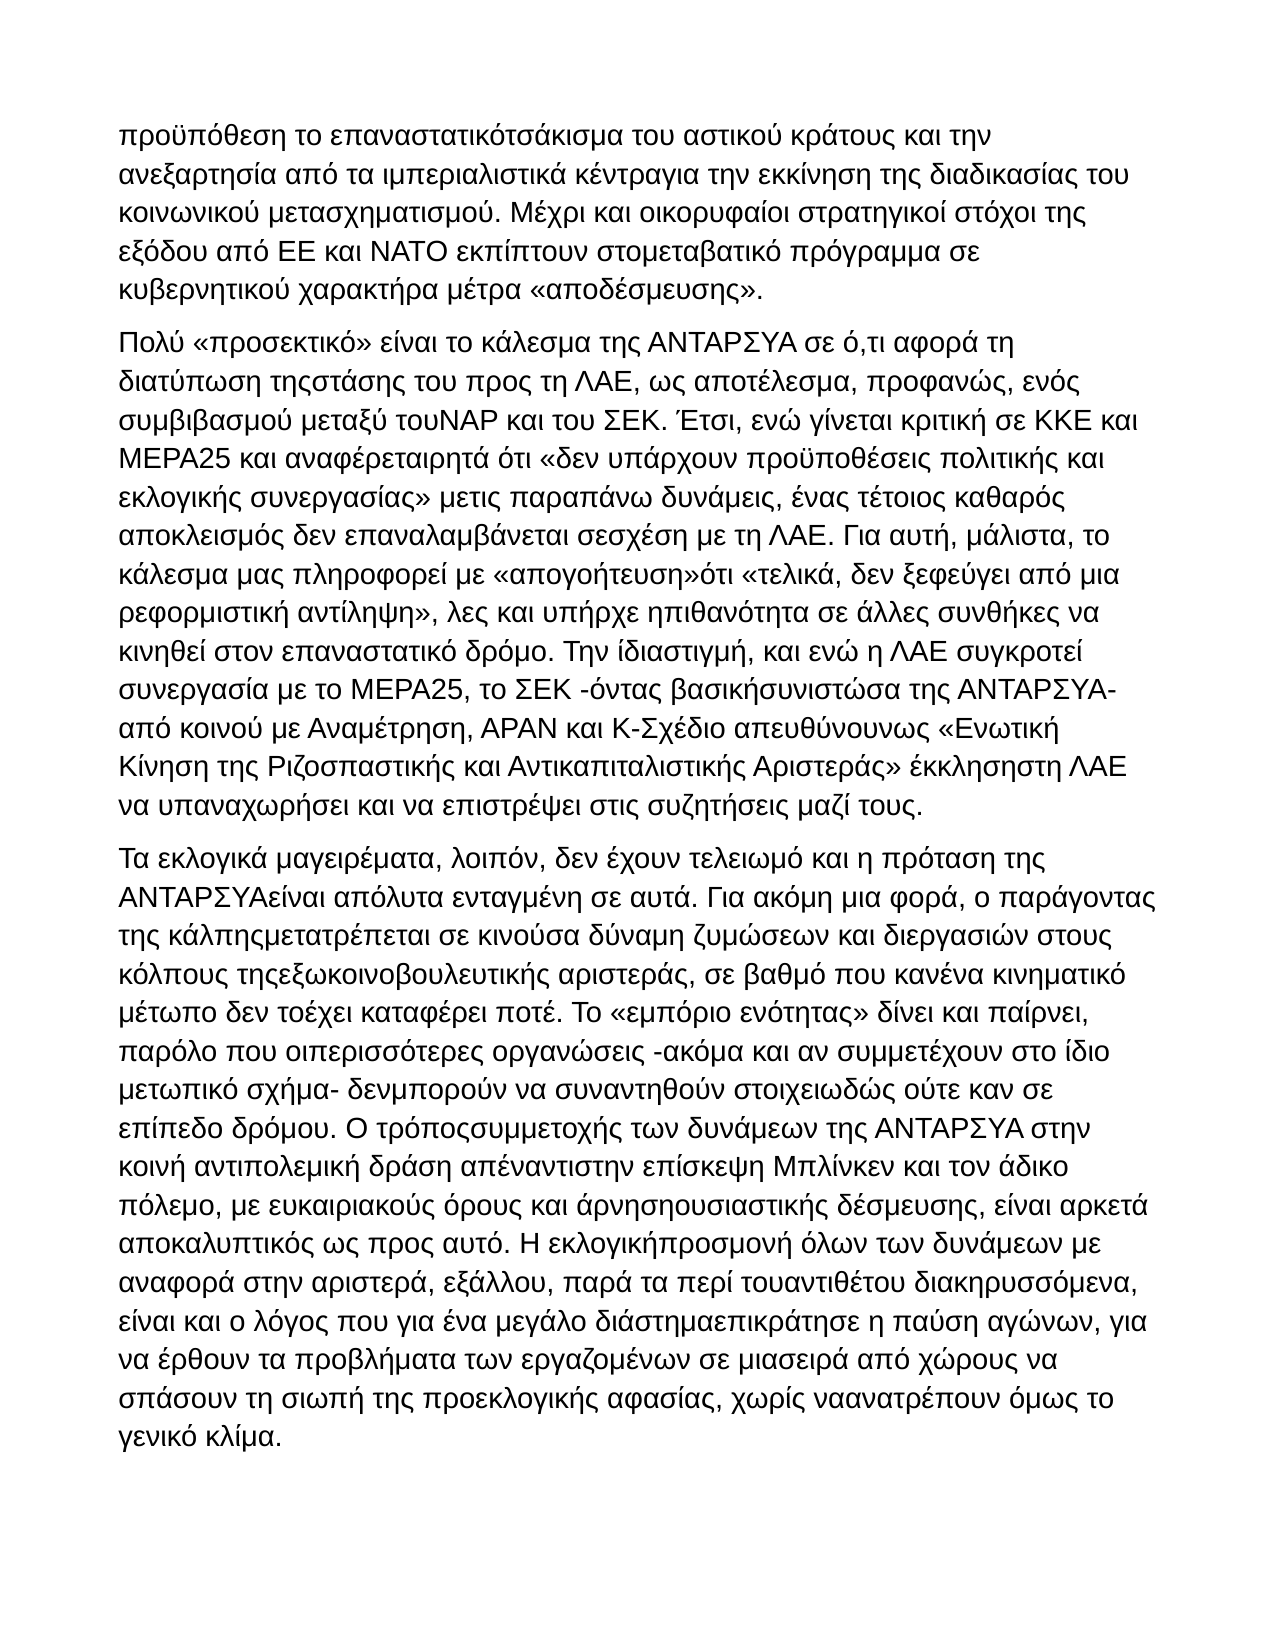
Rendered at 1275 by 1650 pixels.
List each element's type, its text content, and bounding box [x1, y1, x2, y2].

text προϋπόθεση το επαναστατικότσάκισμα του αστικού κράτους και την ανεξαρτησία από τα ιμπεριαλιστικά κέντραγια την εκκίνηση της διαδικασίας του κοινωνικού μετασχηματισμού. Μέχρι και οικορυφαίοι στρατηγικοί στόχοι της εξόδου από ΕΕ και ΝΑΤΟ εκπίπτουν στομεταβατικό πρόγραμμα σε κυβερνητικού χαρακτήρα μέτρα «αποδέσμευσης». [118, 118, 1157, 306]
text Τα εκλογικά μαγειρέματα, λοιπόν, δεν έχουν τελειωμό και η πρόταση της ΑΝΤΑΡΣΥΑείναι απόλυτα ενταγμένη σε αυτά. Για ακόμη μια φορά, ο παράγοντας της κάλπηςμετατρέπεται σε κινούσα δύναμη ζυμώσεων και διεργασιών στους κόλπους τηςεξωκοινοβουλευτικής αριστεράς, σε βαθμό που κανένα κινηματικό μέτωπο δεν τοέχει καταφέρει ποτέ. Το «εμπόριο ενότητας» δίνει και παίρνει, παρόλο που οιπερισσότερες οργανώσεις -ακόμα και αν συμμετέχουν στο ίδιο μετωπικό σχήμα- δενμπορούν να συναντηθούν στοιχειωδώς ούτε καν σε επίπεδο δρόμου. Ο τρόποςσυμμετοχής των δυνάμεων της ΑΝΤΑΡΣΥΑ στην κοινή αντιπολεμική δράση απέναντιστην επίσκεψη Μπλίνκεν και τον άδικο πόλεμο, με ευκαιριακούς όρους και άρνησηουσιαστικής δέσμευσης, είναι αρκετά αποκαλυπτικός ως προς αυτό. Η εκλογικήπροσμονή όλων των δυνάμεων με αναφορά στην αριστερά, εξάλλου, παρά τα περί τουαντιθέτου διακηρυσσόμενα, είναι και ο λόγος που για ένα μεγάλο διάστημαεπικράτησε η παύση αγώνων, για να έρθουν τα προβλήματα των εργαζομένων σε μιασειρά από χώρους να σπάσουν τη σιωπή της προεκλογικής αφασίας, χωρίς ναανατρέπουν όμως το γενικό κλίμα. [118, 841, 1157, 1453]
text Πολύ «προσεκτικό» είναι το κάλεσμα της ΑΝΤΑΡΣΥΑ σε ό,τι αφορά τη διατύπωση τηςστάσης του προς τη ΛΑΕ, ως αποτέλεσμα, προφανώς, ενός συμβιβασμού μεταξύ τουΝΑΡ και του ΣΕΚ. Έτσι, ενώ γίνεται κριτική σε ΚΚΕ και ΜΕΡΑ25 και αναφέρεταιρητά ότι «δεν υπάρχουν προϋποθέσεις πολιτικής και εκλογικής συνεργασίας» μετις παραπάνω δυνάμεις, ένας τέτοιος καθαρός αποκλεισμός δεν επαναλαμβάνεται σεσχέση με τη ΛΑΕ. Για αυτή, μάλιστα, το κάλεσμα μας πληροφορεί με «απογοήτευση»ότι «τελικά, δεν ξεφεύγει από μια ρεφορμιστική αντίληψη», λες και υπήρχε ηπιθανότητα σε άλλες συνθήκες να κινηθεί στον επαναστατικό δρόμο. Την ίδιαστιγμή, και ενώ η ΛΑΕ συγκροτεί συνεργασία με το ΜΕΡΑ25, το ΣΕΚ -όντας βασικήσυνιστώσα της ΑΝΤΑΡΣΥΑ- από κοινού με Αναμέτρηση, ΑΡΑΝ και Κ-Σχέδιο απευθύνουνως «Ενωτική Κίνηση της Ριζοσπαστικής και Αντικαπιταλιστικής Αριστεράς» έκκλησηστη ΛΑΕ να υπαναχωρήσει και να επιστρέψει στις συζητήσεις μαζί τους. [118, 325, 1157, 821]
